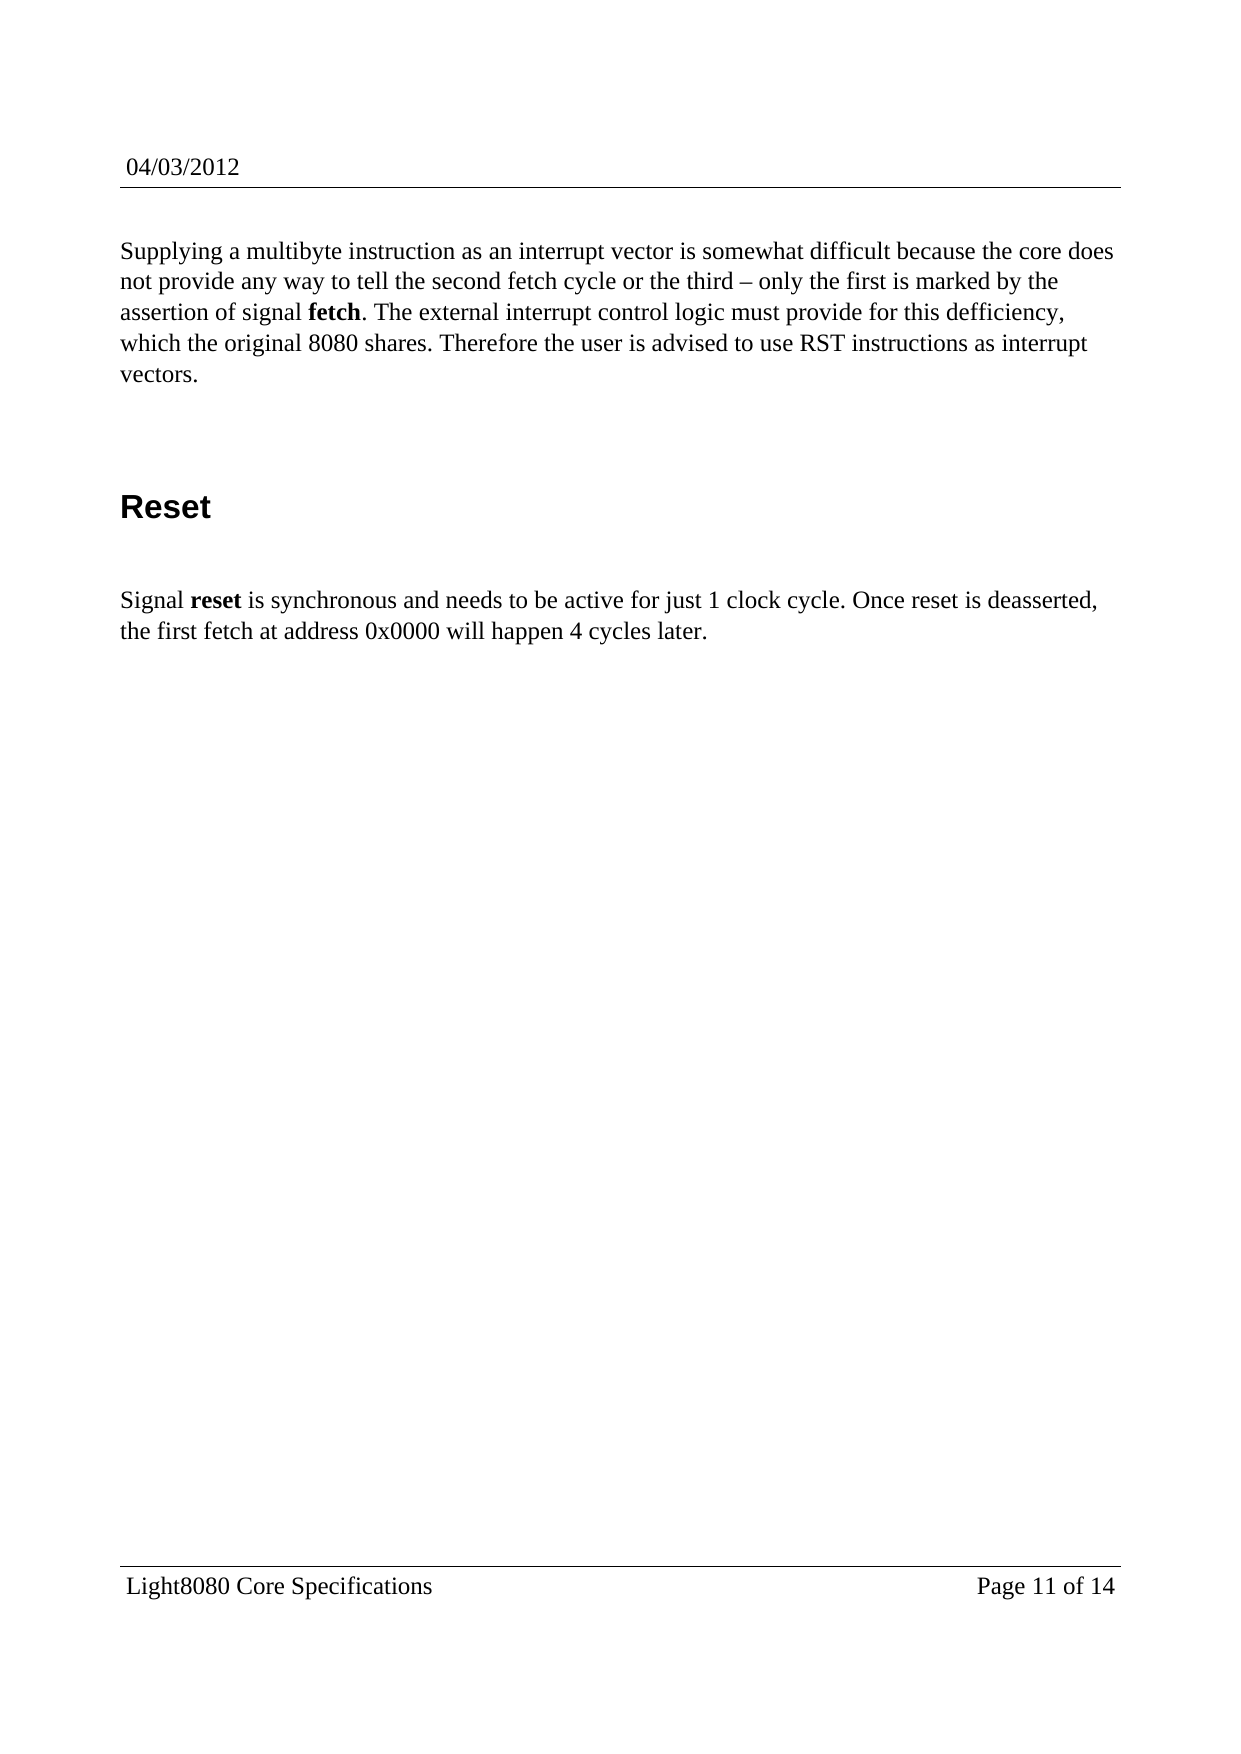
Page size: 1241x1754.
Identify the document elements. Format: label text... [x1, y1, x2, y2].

subtitle Reset [120, 488, 1121, 525]
list Signal reset is synchronous and needs to be active for just 1 clock cycle. Once reset is deasserted, the first fetch at address 0x0000 will happen 4 cycles later. [120, 586, 1121, 675]
list Supplying a multibyte instruction as an interrupt vector is somewhat difficult because the core does not provide any way to tell the second fetch cycle or the third – only the first is marked by the assertion of signal fetch. The external interrupt control logic must provide for this defficiency, which the original 8080 shares. Therefore the user is advised to use RST instructions as interrupt vectors. [120, 237, 1121, 418]
